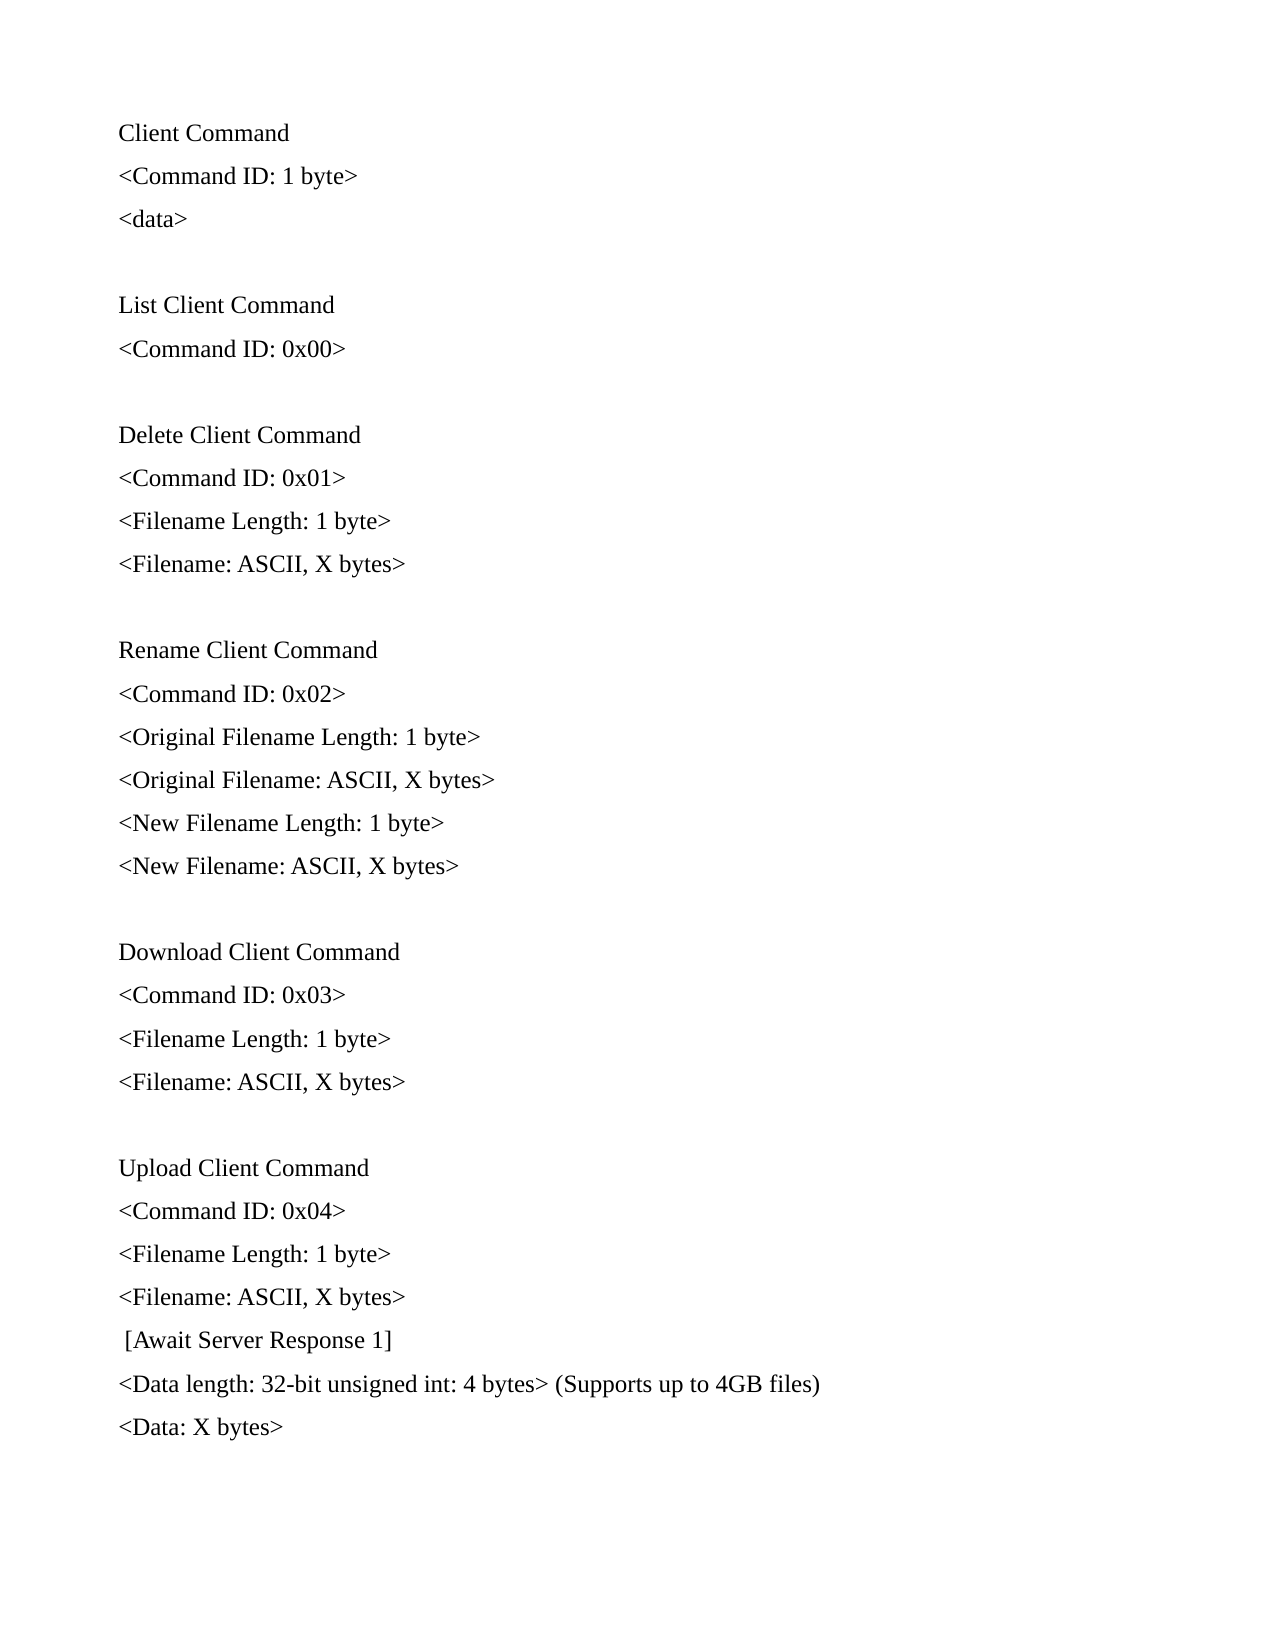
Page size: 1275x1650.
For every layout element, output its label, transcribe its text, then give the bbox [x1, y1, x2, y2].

text <Command ID: 0x03> [118, 981, 1157, 1009]
text Rename Client Command [118, 636, 1157, 664]
text <Filename: ASCII, X bytes> [118, 549, 1157, 578]
text <data> [118, 204, 1157, 233]
text <Filename Length: 1 byte> [118, 1239, 1157, 1268]
text <Command ID: 0x01> [118, 463, 1157, 492]
text <Filename: ASCII, X bytes> [118, 1067, 1157, 1096]
text <New Filename Length: 1 byte> [118, 808, 1157, 837]
text Download Client Command [118, 937, 1157, 966]
text <Original Filename: ASCII, X bytes> [118, 765, 1157, 794]
text [Await Server Response 1] [118, 1326, 1157, 1354]
text Delete Client Command [118, 420, 1157, 449]
text <Filename Length: 1 byte> [118, 506, 1157, 535]
text Client Command [118, 118, 1157, 147]
text List Client Command [118, 291, 1157, 319]
text <Command ID: 0x02> [118, 679, 1157, 707]
text <New Filename: ASCII, X bytes> [118, 851, 1157, 880]
text <Original Filename Length: 1 byte> [118, 722, 1157, 751]
text <Filename: ASCII, X bytes> [118, 1282, 1157, 1311]
text <Data: X bytes> [118, 1412, 1157, 1441]
text <Filename Length: 1 byte> [118, 1024, 1157, 1052]
text <Command ID: 0x04> [118, 1196, 1157, 1225]
text Upload Client Command [118, 1153, 1157, 1182]
text <Command ID: 0x00> [118, 334, 1157, 362]
text <Command ID: 1 byte> [118, 161, 1157, 190]
text <Data length: 32-bit unsigned int: 4 bytes> (Supports up to 4GB files) [118, 1369, 1157, 1397]
